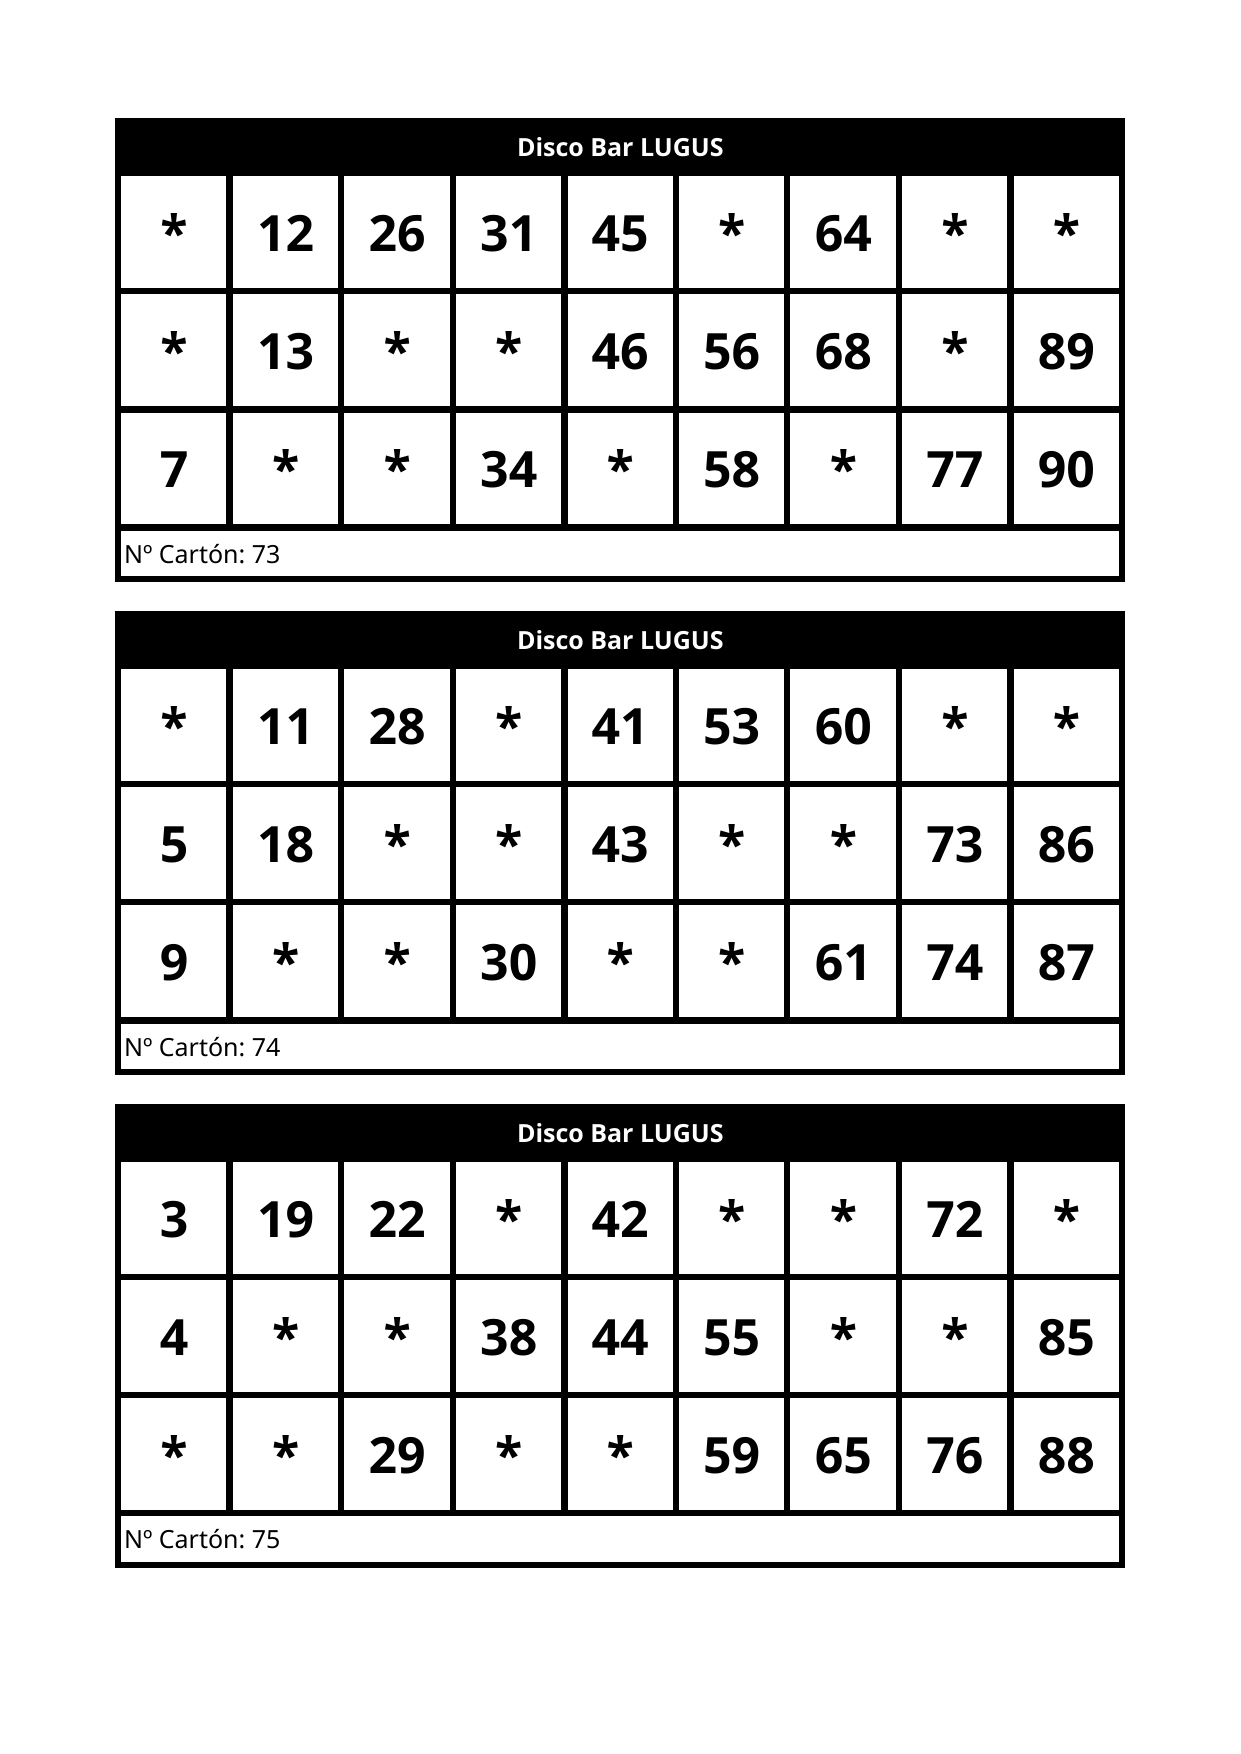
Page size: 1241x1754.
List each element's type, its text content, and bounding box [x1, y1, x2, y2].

table_cell Nº Cartón: 75 [121, 1516, 1119, 1562]
table_cell * [456, 669, 561, 781]
table_cell * [456, 294, 561, 406]
table_header Disco Bar LUGUS [121, 124, 1119, 170]
table_cell * [344, 905, 450, 1017]
table_cell 4 [121, 1280, 226, 1392]
table_cell 18 [233, 787, 338, 899]
table_cell * [790, 1280, 896, 1392]
table_cell 89 [1014, 294, 1119, 406]
table_cell 68 [790, 294, 896, 406]
table_cell * [121, 1398, 226, 1510]
table_cell 85 [1014, 1280, 1119, 1392]
table_cell 12 [233, 176, 338, 288]
table_cell 72 [902, 1162, 1007, 1274]
table_cell 77 [902, 413, 1007, 524]
table_cell 64 [790, 176, 896, 288]
table_cell 5 [121, 787, 226, 899]
table_cell * [1014, 669, 1119, 781]
table_cell * [679, 1162, 784, 1274]
table_cell * [121, 176, 226, 288]
table_cell * [233, 1280, 338, 1392]
table_cell 45 [568, 176, 673, 288]
table_cell * [344, 413, 450, 524]
table_cell * [568, 413, 673, 524]
table_cell * [902, 669, 1007, 781]
table_cell 13 [233, 294, 338, 406]
table_cell 55 [679, 1280, 784, 1392]
table_cell 73 [902, 787, 1007, 899]
table_cell * [456, 1162, 561, 1274]
table_cell 74 [902, 905, 1007, 1017]
table_cell 19 [233, 1162, 338, 1274]
table_cell * [344, 1280, 450, 1392]
table_cell 60 [790, 669, 896, 781]
table_cell * [679, 176, 784, 288]
table_cell 90 [1014, 413, 1119, 524]
table_cell 44 [568, 1280, 673, 1392]
table_cell 28 [344, 669, 450, 781]
table_cell * [902, 176, 1007, 288]
table_cell 58 [679, 413, 784, 524]
table_cell * [456, 1398, 561, 1510]
table_cell 88 [1014, 1398, 1119, 1510]
table_cell * [1014, 1162, 1119, 1274]
table_cell 43 [568, 787, 673, 899]
table_cell * [790, 1162, 896, 1274]
table_cell 9 [121, 905, 226, 1017]
table_cell * [344, 294, 450, 406]
table_cell 29 [344, 1398, 450, 1510]
table_cell 42 [568, 1162, 673, 1274]
table_cell 87 [1014, 905, 1119, 1017]
table_cell 86 [1014, 787, 1119, 899]
table_cell * [902, 294, 1007, 406]
table_header Disco Bar LUGUS [121, 1110, 1119, 1156]
table_cell * [233, 1398, 338, 1510]
table_cell * [568, 905, 673, 1017]
table_cell 38 [456, 1280, 561, 1392]
table_cell 3 [121, 1162, 226, 1274]
table_cell 26 [344, 176, 450, 288]
table_cell 41 [568, 669, 673, 781]
table_cell * [233, 905, 338, 1017]
table_cell Nº Cartón: 74 [121, 1024, 1119, 1069]
table_cell * [121, 669, 226, 781]
table_cell * [902, 1280, 1007, 1392]
table_cell 46 [568, 294, 673, 406]
table_cell 65 [790, 1398, 896, 1510]
table_cell 61 [790, 905, 896, 1017]
table_cell 59 [679, 1398, 784, 1510]
table_cell * [790, 787, 896, 899]
table_cell 7 [121, 413, 226, 524]
table_header Disco Bar LUGUS [121, 617, 1119, 663]
table_cell 11 [233, 669, 338, 781]
table_cell 34 [456, 413, 561, 524]
table_cell * [121, 294, 226, 406]
table_cell * [1014, 176, 1119, 288]
table_cell * [679, 905, 784, 1017]
table_cell * [344, 787, 450, 899]
table_cell * [456, 787, 561, 899]
table_cell Nº Cartón: 73 [121, 531, 1119, 576]
table_cell * [679, 787, 784, 899]
table_cell * [233, 413, 338, 524]
table_cell * [790, 413, 896, 524]
table_cell 22 [344, 1162, 450, 1274]
table_cell 53 [679, 669, 784, 781]
table_cell 30 [456, 905, 561, 1017]
table_cell * [568, 1398, 673, 1510]
table_cell 56 [679, 294, 784, 406]
table_cell 76 [902, 1398, 1007, 1510]
table_cell 31 [456, 176, 561, 288]
